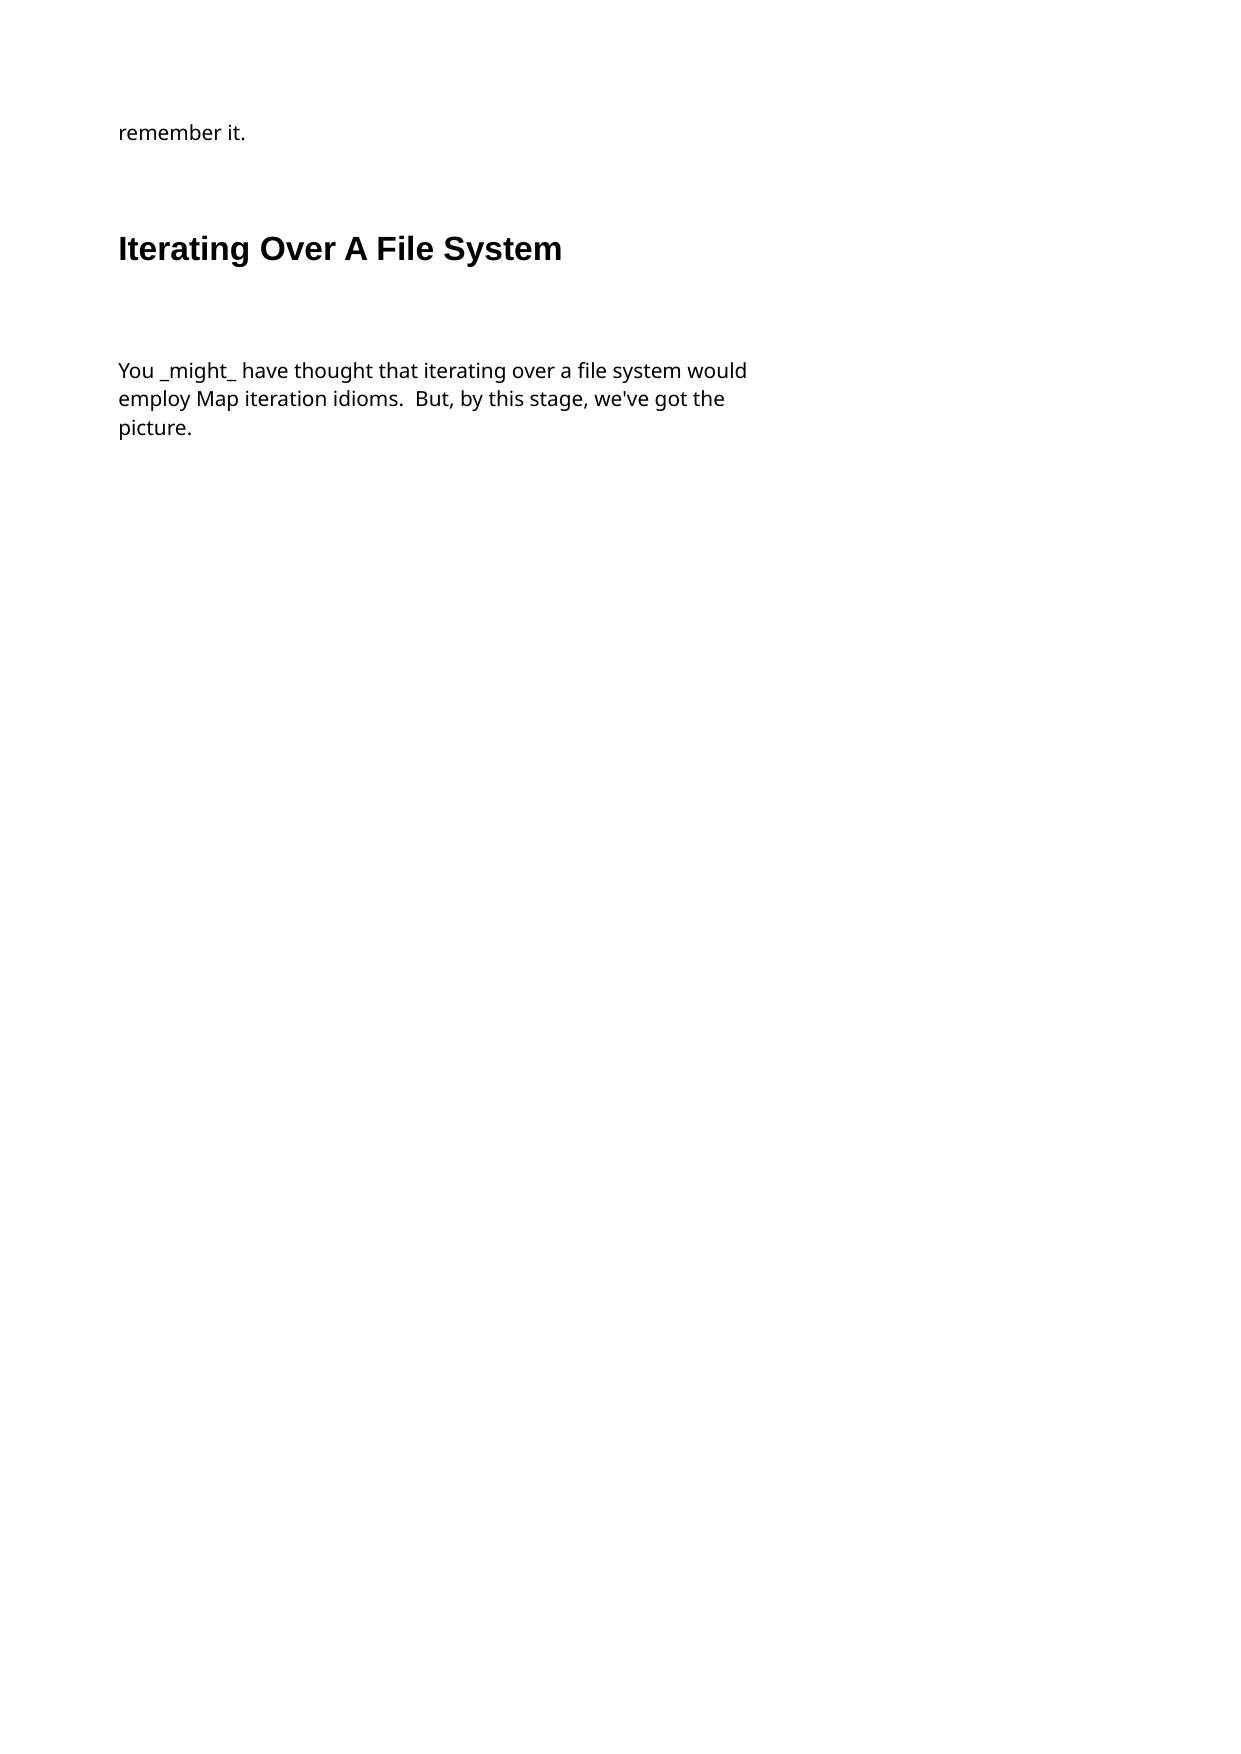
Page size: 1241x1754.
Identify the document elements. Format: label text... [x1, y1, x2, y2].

text picture. [118, 413, 1122, 441]
subtitle Iterating Over A File System [118, 228, 1122, 267]
text remember it. [118, 118, 1122, 147]
text You _might_ have thought that iterating over a file system would [118, 356, 1122, 384]
text employ Map iteration idioms. But, by this stage, we've got the [118, 384, 1122, 413]
